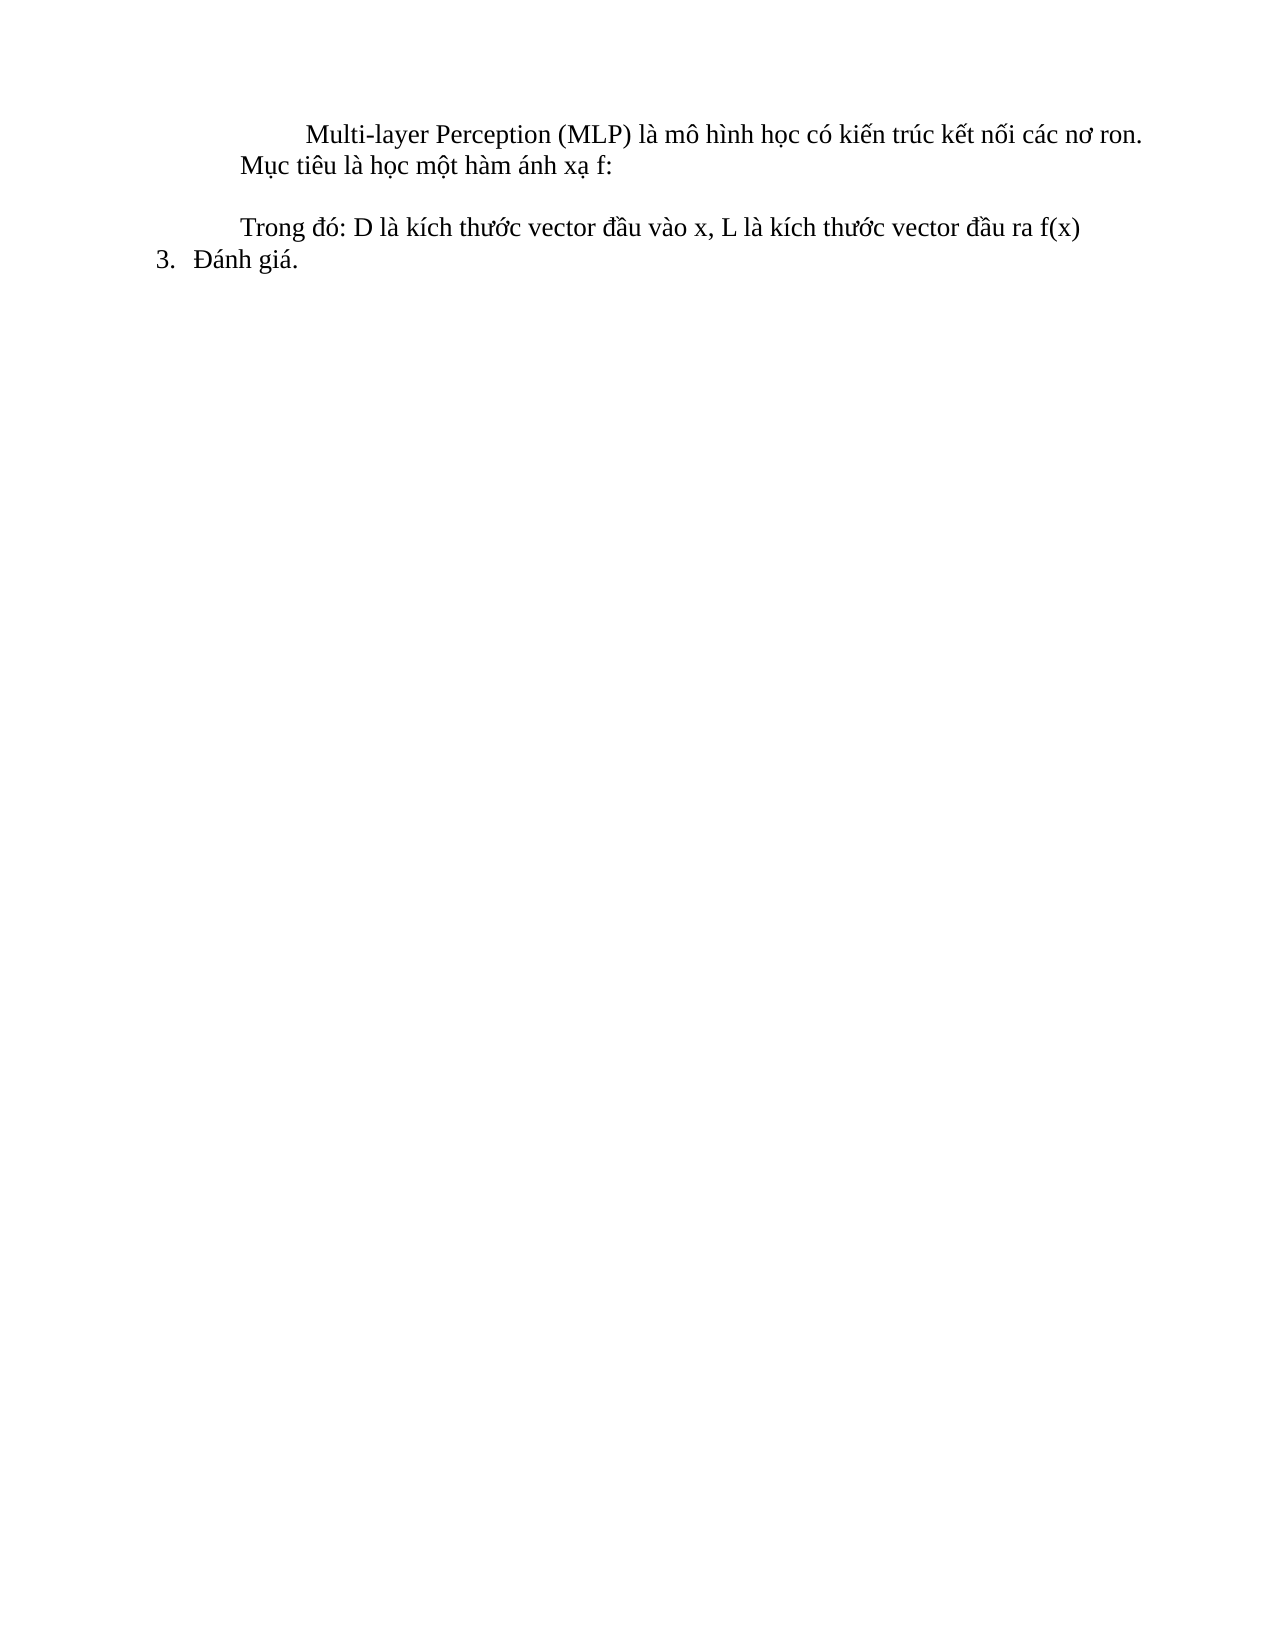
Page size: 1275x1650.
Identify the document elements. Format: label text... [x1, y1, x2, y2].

text Trong đó: D là kích thước vector đầu vào x, L là kích thước vector đầu ra f(x) [240, 212, 1157, 243]
list Đánh giá. [156, 243, 1157, 274]
text Multi-layer Perception (MLP) là mô hình học có kiến trúc kết nối các nơ ron. Mục tiêu là học một hàm ánh xạ f: [240, 118, 1157, 180]
